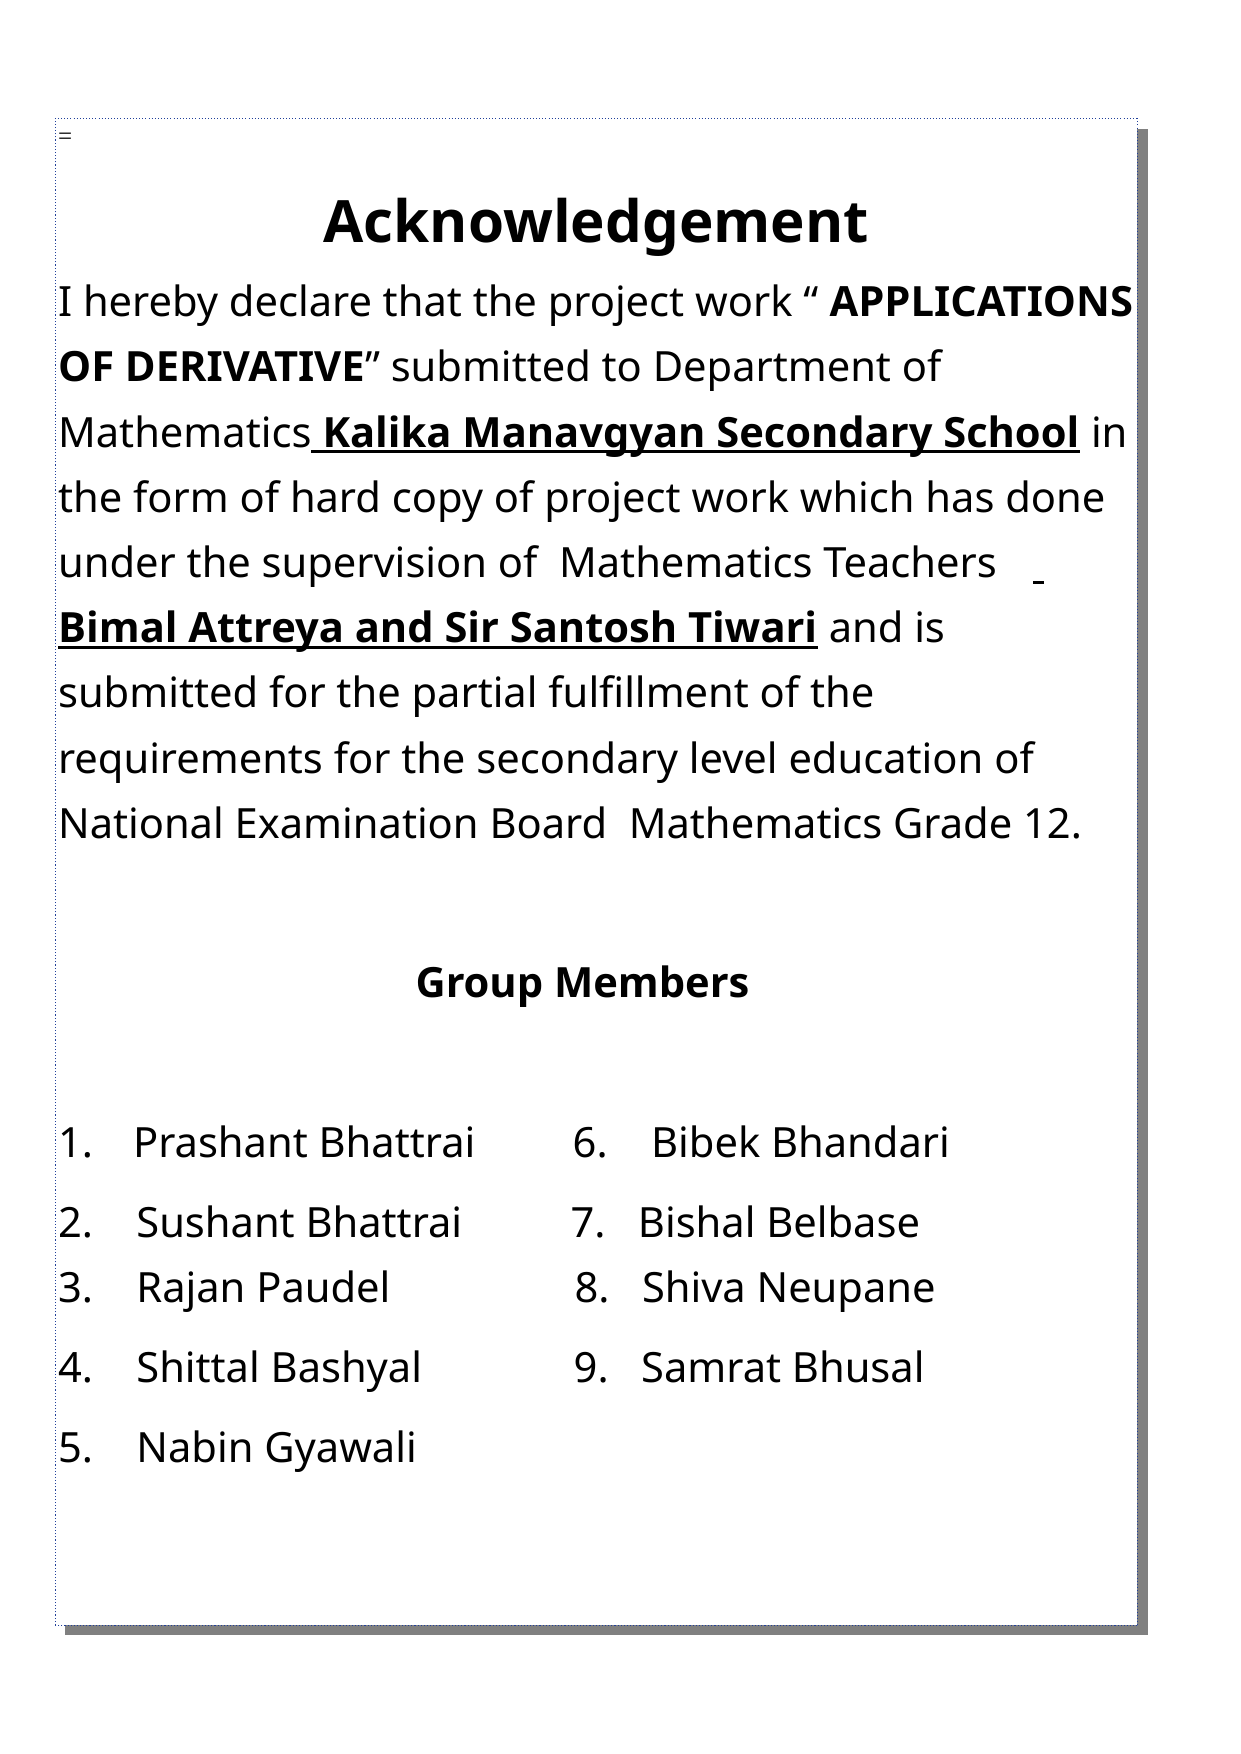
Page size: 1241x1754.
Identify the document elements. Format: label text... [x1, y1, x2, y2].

text Group Members [58, 953, 1134, 1010]
list 4. Shittal Bashyal 9. Samrat Bhusal [58, 1338, 1106, 1394]
list 5. Nabin Gyawali [58, 1417, 1106, 1474]
title Acknowledgement [58, 180, 1134, 259]
text 2. Sushant Bhattrai 7. Bishal Belbase 3. Rajan Paudel 8. Shiva Neupane [58, 1193, 1106, 1314]
list Prashant Bhattrai 6. Bibek Bhandari [58, 1113, 1106, 1169]
text I hereby declare that the project work “ APPLICATIONS OF DERIVATIVE” submitted to Department of Mathematics Kalika Manavgyan Secondary School in the form of hard copy of project work which has done under the supervision of Mathematics Teachers Bimal Attreya and Sir Santosh Tiwari and is submitted for the partial fulfillment of the requirements for the secondary level education of National Examination Board Mathematics Grade 12. [58, 272, 1134, 850]
